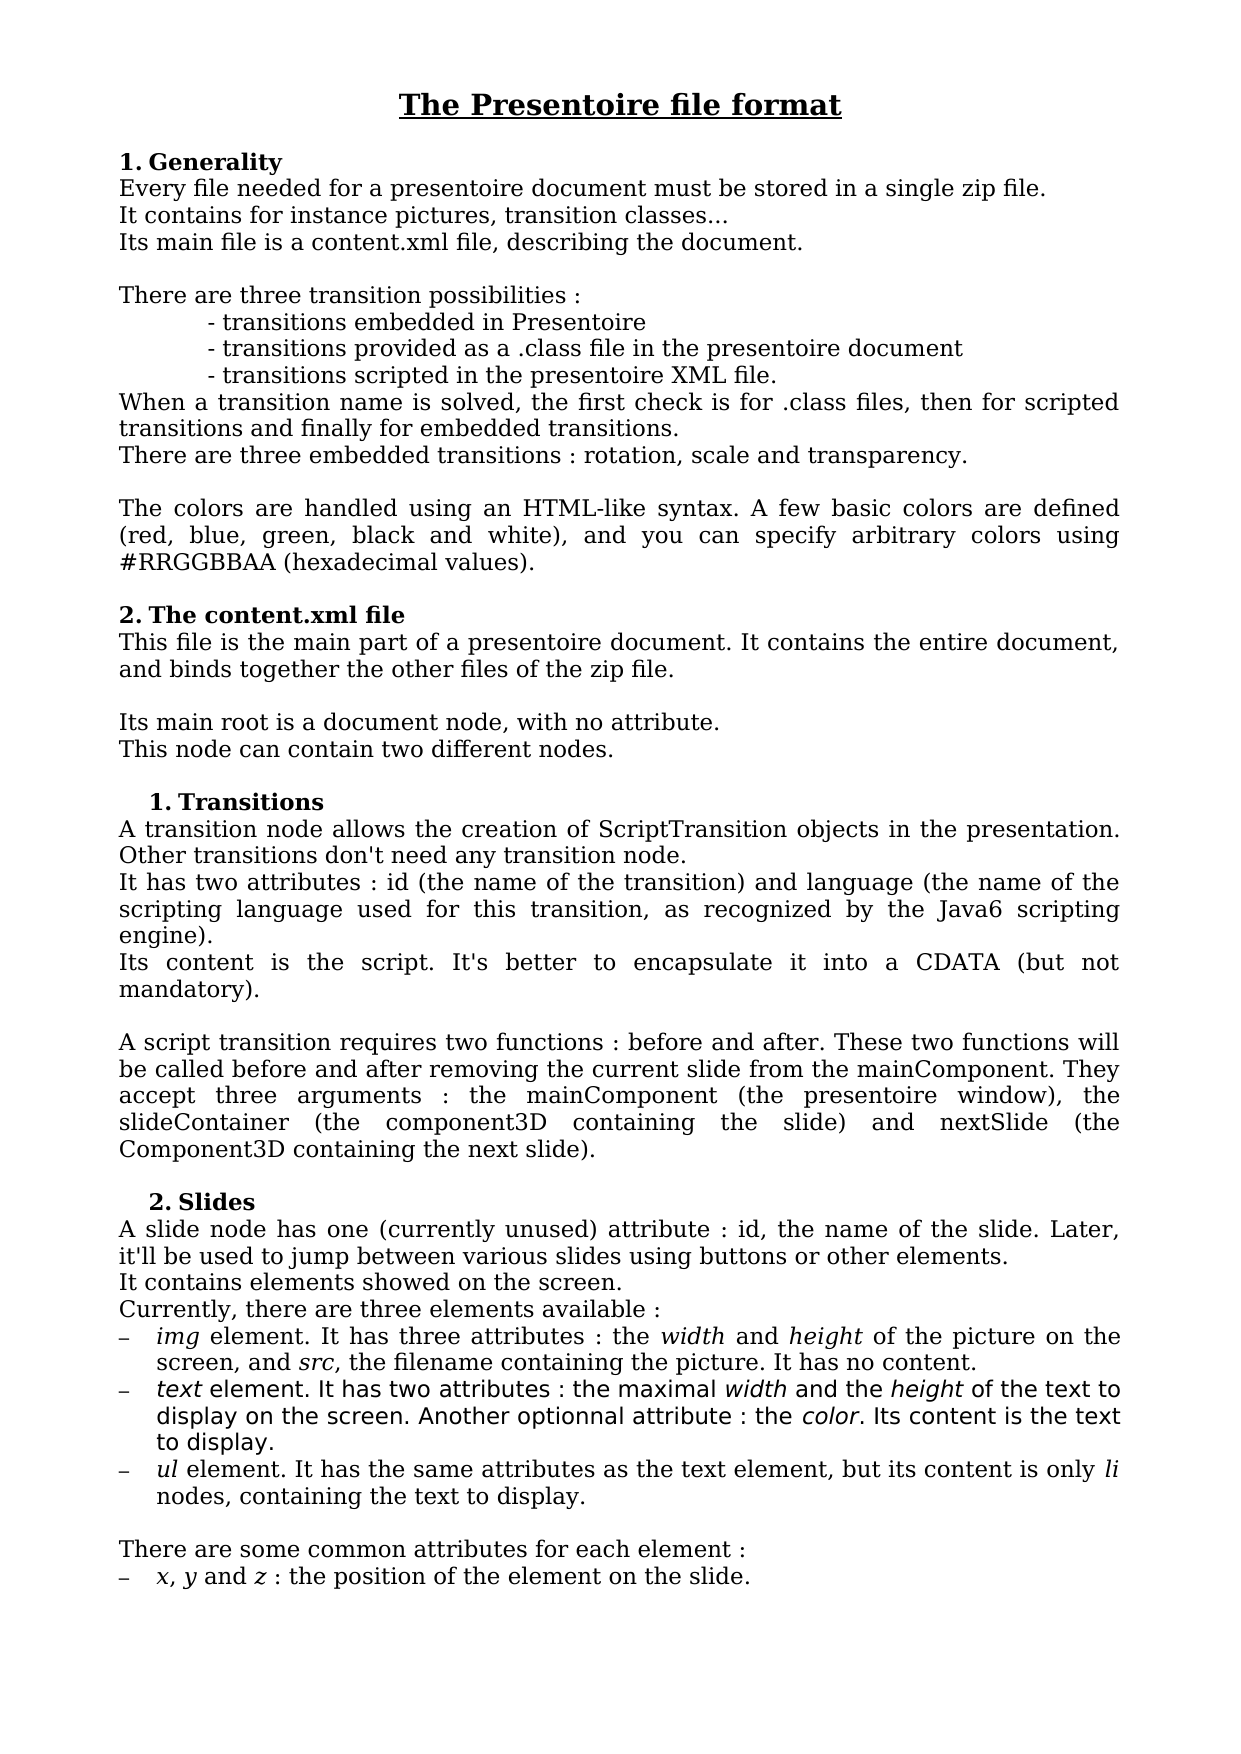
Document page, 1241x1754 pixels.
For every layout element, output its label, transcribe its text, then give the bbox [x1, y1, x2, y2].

text A slide node has one (currently unused) attribute : id, the name of the slide. Later, it'll be used to jump between various slides using buttons or other elements. [119, 1216, 1121, 1269]
text Currently, there are three elements available : [119, 1296, 1121, 1323]
text Its main file is a content.xml file, describing the document. [119, 229, 1121, 256]
text It contains elements showed on the screen. [119, 1269, 1121, 1296]
text There are some common attributes for each element : [119, 1536, 1121, 1563]
text - transitions embedded in Presentoire [119, 309, 1121, 336]
text Every file needed for a presentoire document must be stored in a single zip file. [119, 176, 1121, 202]
subtitle Transitions [148, 789, 1121, 816]
text When a transition name is solved, the first check is for .class files, then for scripted transitions and finally for embedded transitions. [119, 389, 1121, 442]
text A transition node allows the creation of ScriptTransition objects in the presentation. Other transitions don't need any transition node. [119, 816, 1121, 869]
text - transitions provided as a .class file in the presentoire document [119, 336, 1121, 362]
text Its main root is a document node, with no attribute. [119, 709, 1121, 736]
subtitle Generality [119, 149, 1121, 176]
list img element. It has three attributes : the width and height of the picture on the screen, and src, the filename containing the picture. It has no content. [119, 1323, 1121, 1376]
text It has two attributes : id (the name of the transition) and language (the name of the scripting language used for this transition, as recognized by the Java6 scripting engine). [119, 869, 1121, 949]
text Its content is the script. It's better to encapsulate it into a CDATA (but not mandatory). [119, 949, 1121, 1003]
list ul element. It has the same attributes as the text element, but its content is only li nodes, containing the text to display. [119, 1456, 1121, 1509]
text This node can contain two different nodes. [119, 736, 1121, 762]
text The Presentoire file format [119, 87, 1121, 122]
subtitle Slides [148, 1189, 1121, 1216]
text This file is the main part of a presentoire document. It contains the entire document, and binds together the other files of the zip file. [119, 629, 1121, 682]
list text element. It has two attributes : the maximal width and the height of the text to display on the screen. Another optionnal attribute : the color. Its content is the text to display. [119, 1376, 1121, 1456]
text It contains for instance pictures, transition classes... [119, 202, 1121, 229]
subtitle The content.xml file [119, 602, 1121, 629]
text A script transition requires two functions : before and after. These two functions will be called before and after removing the current slide from the mainComponent. They accept three arguments : the mainComponent (the presentoire window), the slideContainer (the component3D containing the slide) and nextSlide (the Component3D containing the next slide). [119, 1029, 1121, 1163]
text - transitions scripted in the presentoire XML file. [119, 362, 1121, 389]
list x, y and z : the position of the element on the slide. [119, 1563, 1121, 1589]
text There are three embedded transitions : rotation, scale and transparency. [119, 442, 1121, 469]
text The colors are handled using an HTML-like syntax. A few basic colors are defined (red, blue, green, black and white), and you can specify arbitrary colors using #RRGGBBAA (hexadecimal values). [119, 496, 1121, 576]
text There are three transition possibilities : [119, 282, 1121, 309]
